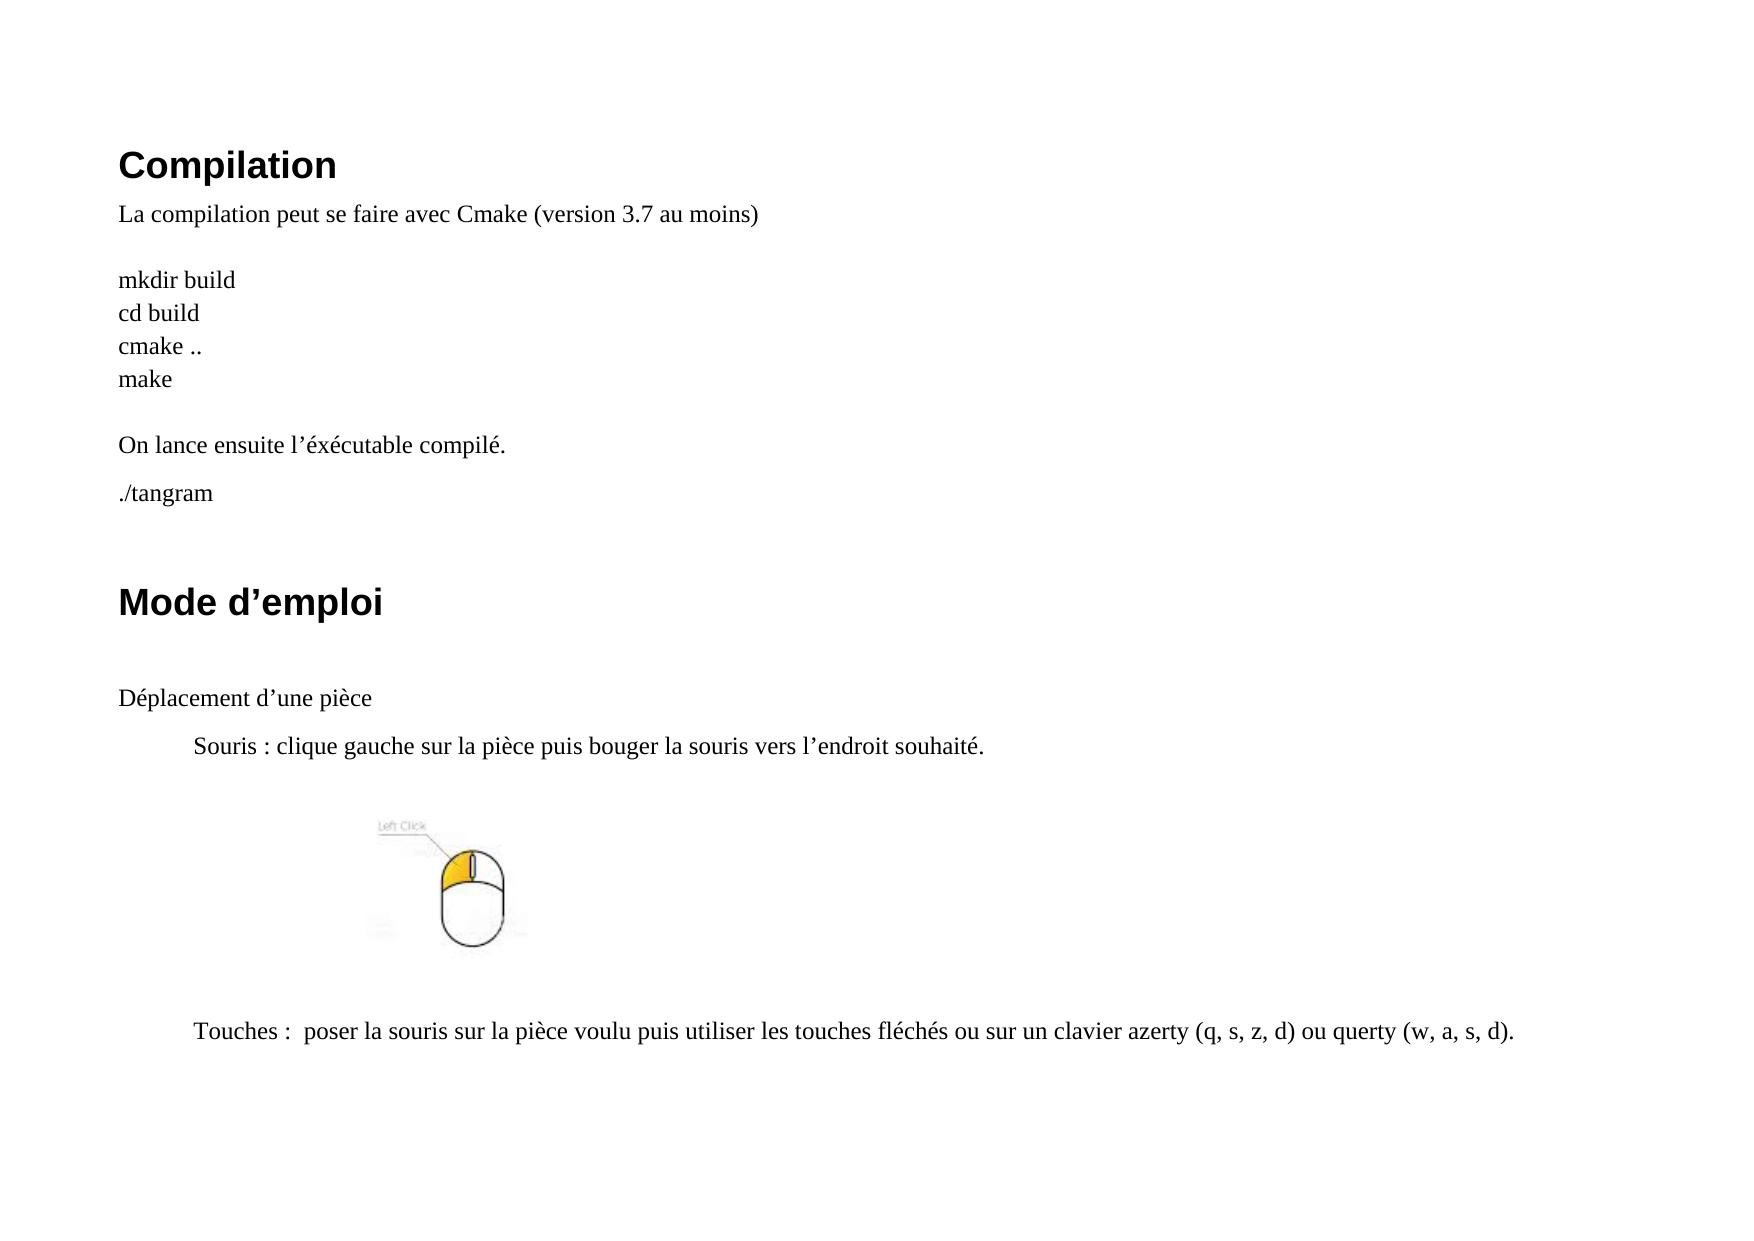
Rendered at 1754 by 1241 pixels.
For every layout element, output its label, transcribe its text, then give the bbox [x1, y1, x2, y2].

text Souris : clique gauche sur la pièce puis bouger la souris vers l’endroit souhaité. [118, 731, 1636, 759]
text ./tangram [118, 478, 1636, 507]
subtitle Compilation [118, 143, 1636, 187]
picture [365, 798, 528, 964]
subtitle Mode d’emploi [118, 579, 1636, 623]
text La compilation peut se faire avec Cmake (version 3.7 au moins) mkdir build cd build cmake .. make On lance ensuite l’éxécutable compilé. [118, 199, 1636, 459]
text Déplacement d’une pièce [118, 683, 1636, 712]
text Touches : poser la souris sur la pièce voulu puis utiliser les touches fléchés ou sur un clavier azerty (q, s, z, d) ou querty (w, a, s, d). [118, 1016, 1636, 1045]
